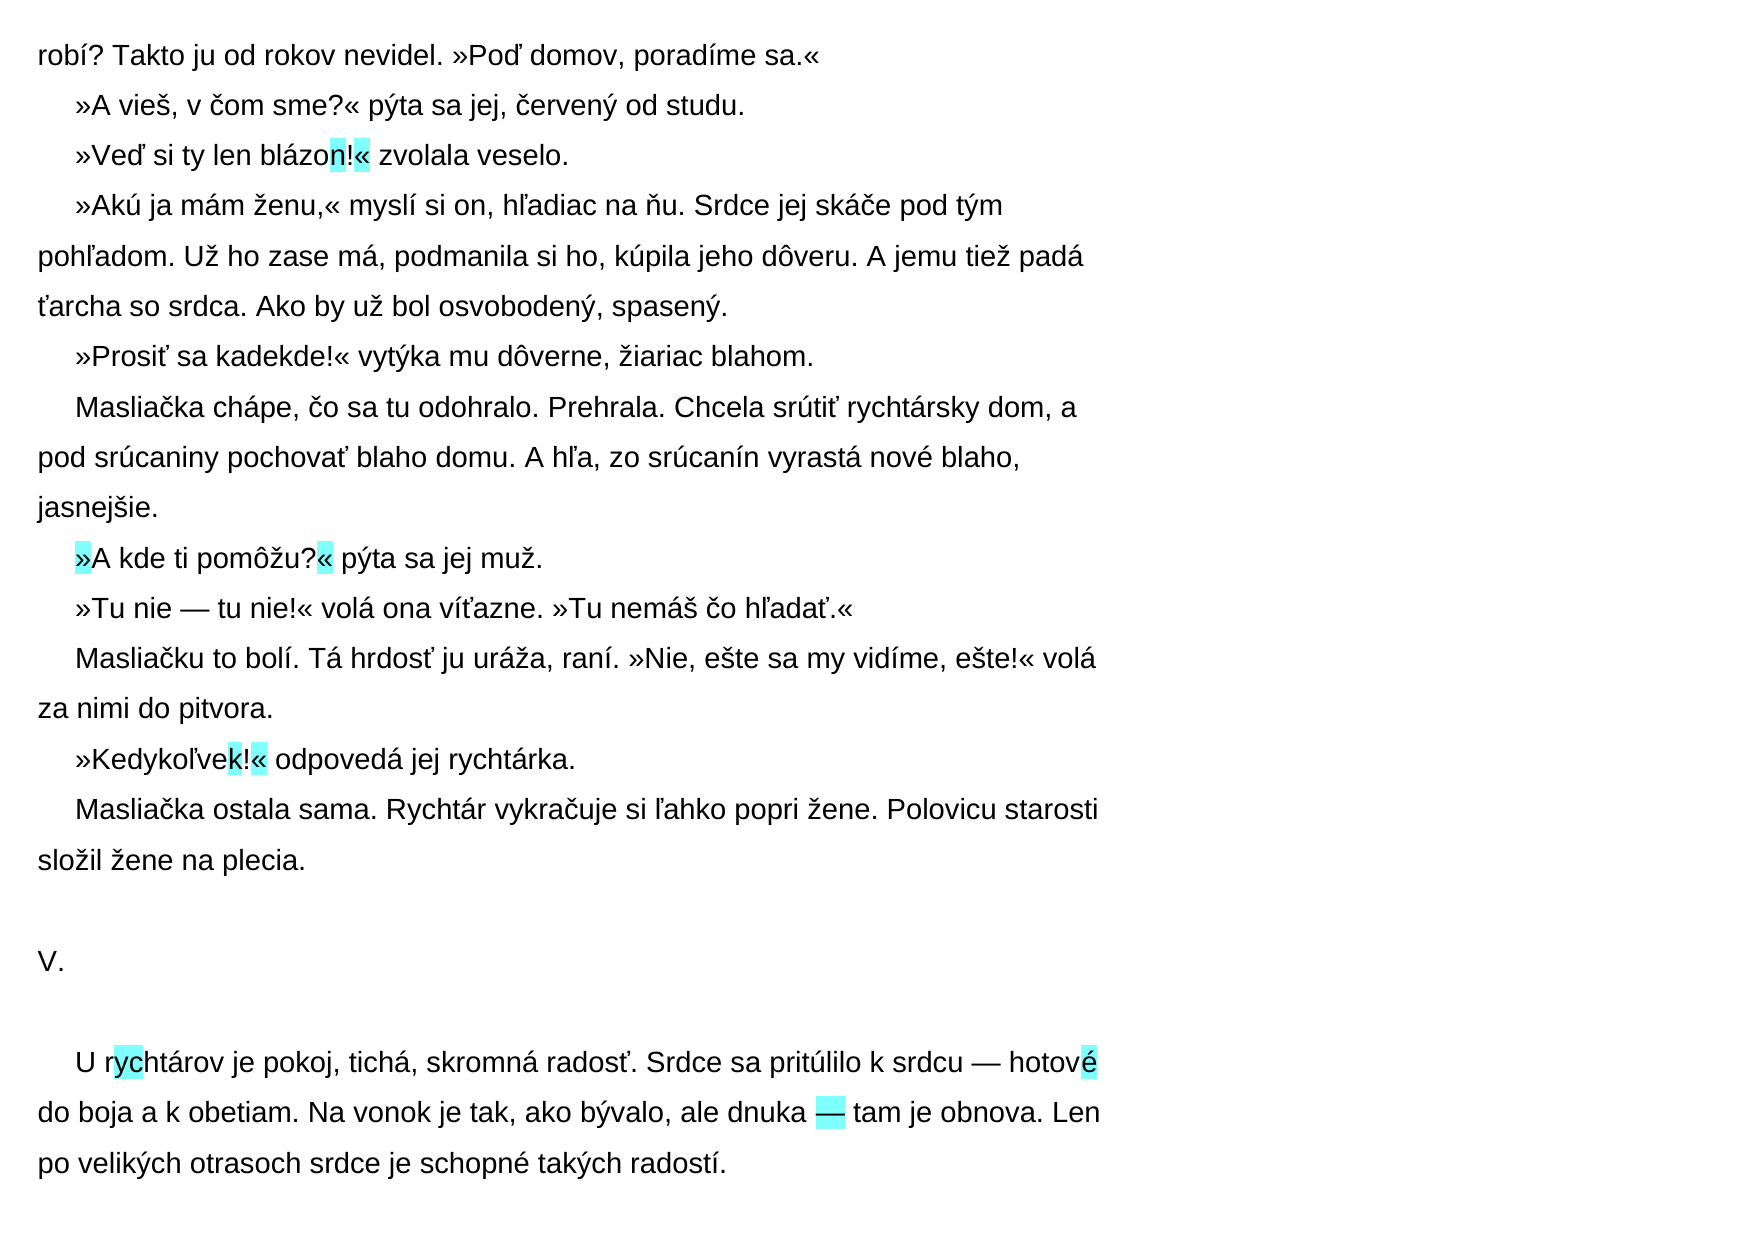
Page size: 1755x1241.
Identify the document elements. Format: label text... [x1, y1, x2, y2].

text »A kde ti pomôžu?« pýta sa jej muž. [37, 541, 1130, 574]
text robí? Takto ju od rokov nevidel. »Poď domov, poradíme sa.« [37, 37, 1130, 71]
text Masliačka chápe, čo sa tu odohralo. Prehrala. Chcela srútiť rychtársky dom, a pod srúcaniny pochovať blaho domu. A hľa, zo srúcanín vyrastá nové blaho, jasnejšie. [37, 390, 1130, 524]
text V. [37, 944, 1130, 977]
text »Prosiť sa kadekde!« vytýka mu dôverne, žiariac blahom. [37, 339, 1130, 373]
text »A vieš, v čom sme?« pýta sa jej, červený od studu. [37, 88, 1130, 121]
text »Akú ja mám ženu,« myslí si on, hľadiac na ňu. Srdce jej skáče pod tým pohľadom. Už ho zase má, podmanila si ho, kúpila jeho dôveru. A jemu tiež padá ťarcha so srdca. Ako by už bol osvobodený, spasený. [37, 188, 1130, 323]
text »Kedykoľvek!« odpovedá jej rychtárka. [37, 742, 1130, 775]
text »Tu nie — tu nie!« volá ona víťazne. »Tu nemáš čo hľadať.« [37, 591, 1130, 624]
text U rychtárov je pokoj, tichá, skromná radosť. Srdce sa pritúlilo k srdcu — hotové do boja a k obetiam. Na vonok je tak, ako bývalo, ale dnuka — tam je obnova. Len po velikých otrasoch srdce je schopné takých radostí. [37, 1045, 1130, 1179]
text »Veď si ty len blázon!« zvolala veselo. [37, 138, 1130, 172]
text Masliačku to bolí. Tá hrdosť ju uráža, raní. »Nie, ešte sa my vidíme, ešte!« volá za nimi do pitvora. [37, 641, 1130, 725]
text Masliačka ostala sama. Rychtár vykračuje si ľahko popri žene. Polovicu starosti složil žene na plecia. [37, 792, 1130, 876]
